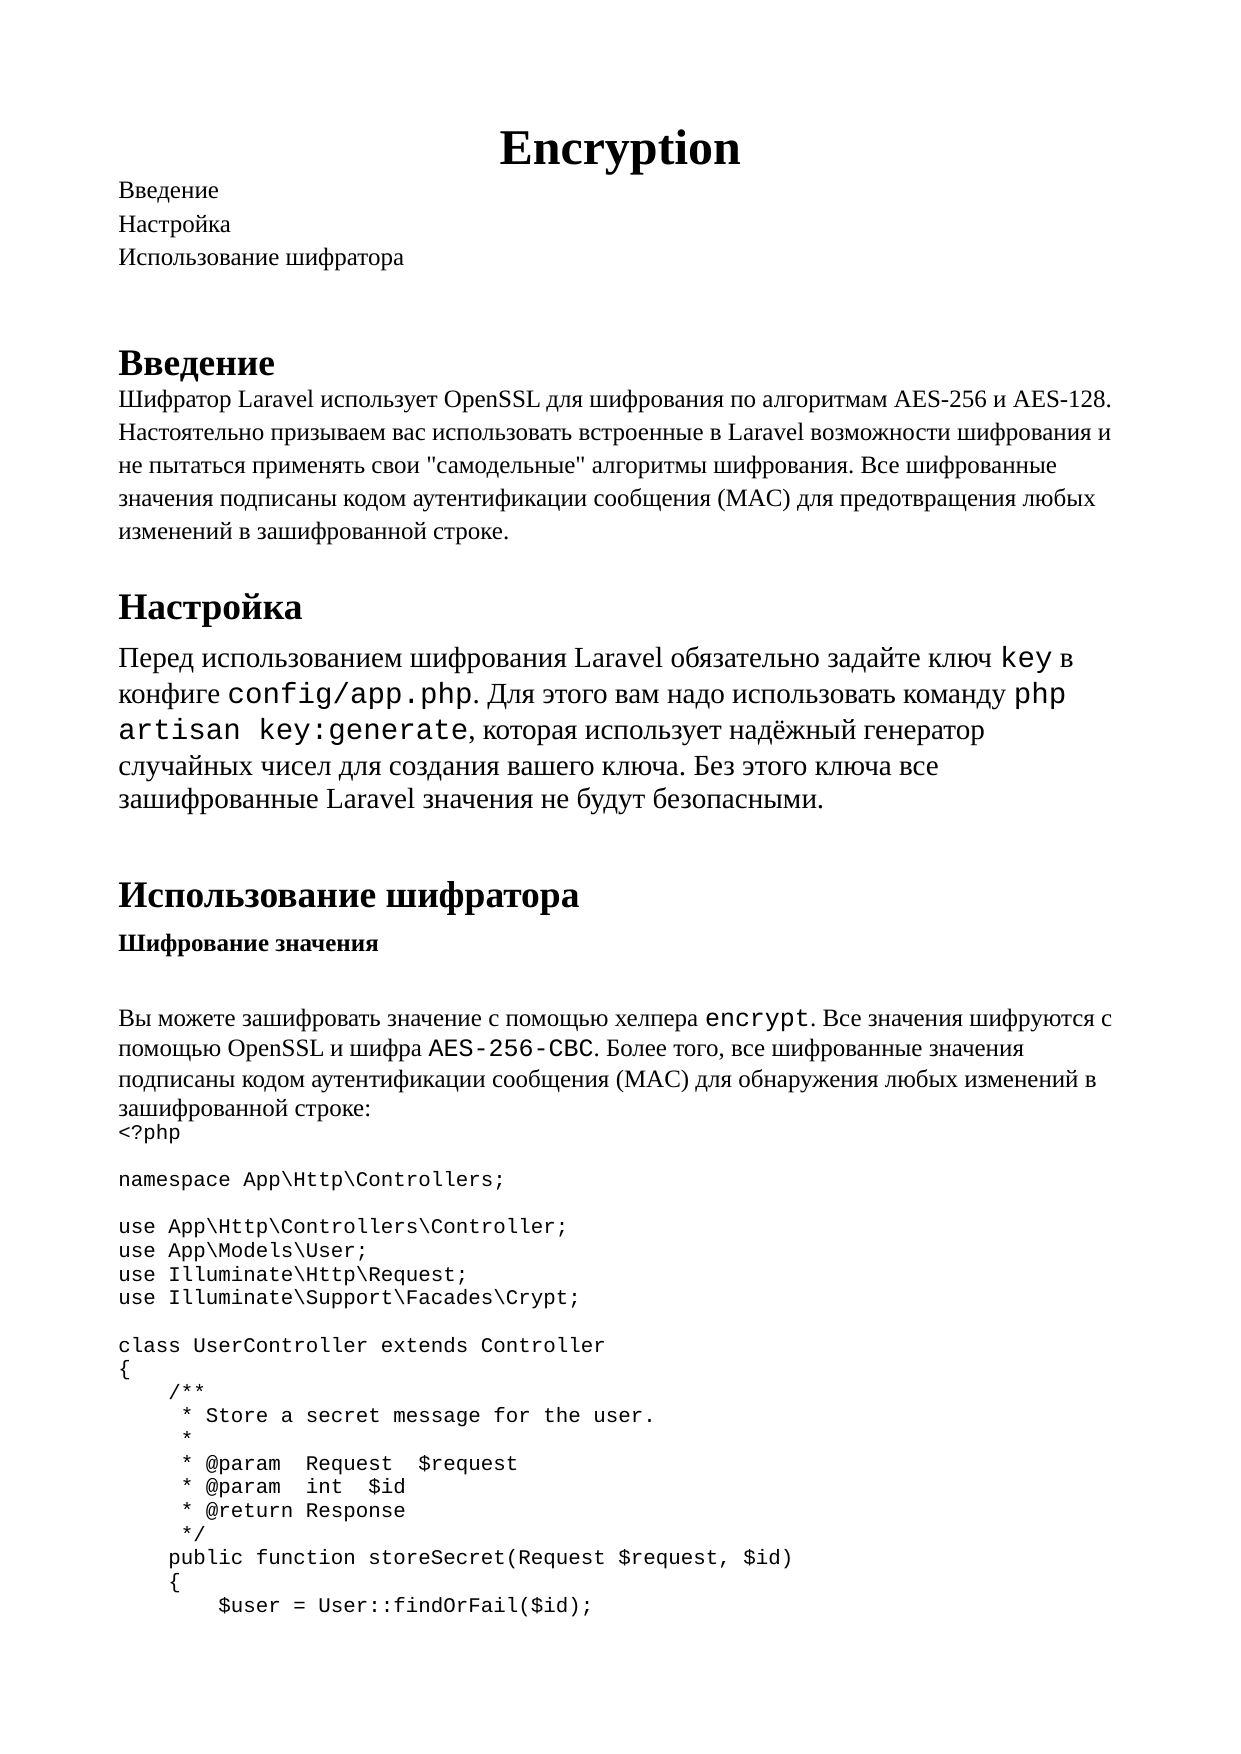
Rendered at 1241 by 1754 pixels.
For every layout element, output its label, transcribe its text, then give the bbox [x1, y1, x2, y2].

text Введение [118, 176, 1122, 204]
subtitle Шифрование значения [118, 928, 1122, 957]
text public function storeSecret(Request $request, $id) [118, 1547, 1122, 1571]
subtitle Использование шифратора [118, 873, 1122, 916]
text Вы можете зашифровать значение с помощью хелпера encrypt. Все значения шифруются с помощью OpenSSL и шифра AES-256-CBC. Более того, все шифрованные значения подписаны кодом аутентификации сообщения (MAC) для обнаружения любых изменений в зашифрованной строке: [118, 1003, 1122, 1122]
subtitle Перед использованием шифрования Laravel обязательно задайте ключ key в конфиге config/app.php. Для этого вам надо использовать команду php artisan key:generate, которая использует надёжный генератор случайных чисел для создания вашего ключа. Без этого ключа все зашифрованные Laravel значения не будут безопасными. [118, 640, 1122, 815]
subtitle Введение [118, 341, 1122, 384]
text /** [118, 1382, 1122, 1406]
text * @param Request $request [118, 1453, 1122, 1476]
text * [118, 1429, 1122, 1453]
text * @param int $id [118, 1476, 1122, 1500]
subtitle Encryption [118, 118, 1122, 176]
text use Illuminate\Support\Facades\Crypt; [118, 1287, 1122, 1311]
text { [118, 1571, 1122, 1595]
subtitle Настройка [118, 584, 1122, 627]
text */ [118, 1524, 1122, 1547]
text use Illuminate\Http\Request; [118, 1264, 1122, 1287]
text Настройка [118, 209, 1122, 237]
text * Store a secret message for the user. [118, 1406, 1122, 1429]
text class UserController extends Controller [118, 1334, 1122, 1358]
text <?php [118, 1122, 1122, 1145]
text Шифратор Laravel использует OpenSSL для шифрования по алгоритмам AES-256 и AES-128. Настоятельно призываем вас использовать встроенные в Laravel возможности шифрования и не пытаться применять свои "самодельные" алгоритмы шифрования. Все шифрованные значения подписаны кодом аутентификации сообщения (MAC) для предотвращения любых изменений в зашифрованной строке. [118, 384, 1122, 545]
text * @return Response [118, 1500, 1122, 1524]
text { [118, 1358, 1122, 1382]
text Использование шифратора [118, 242, 1122, 270]
text use App\Models\User; [118, 1240, 1122, 1264]
text use App\Http\Controllers\Controller; [118, 1216, 1122, 1240]
text $user = User::findOrFail($id); [118, 1595, 1122, 1618]
text namespace App\Http\Controllers; [118, 1169, 1122, 1193]
